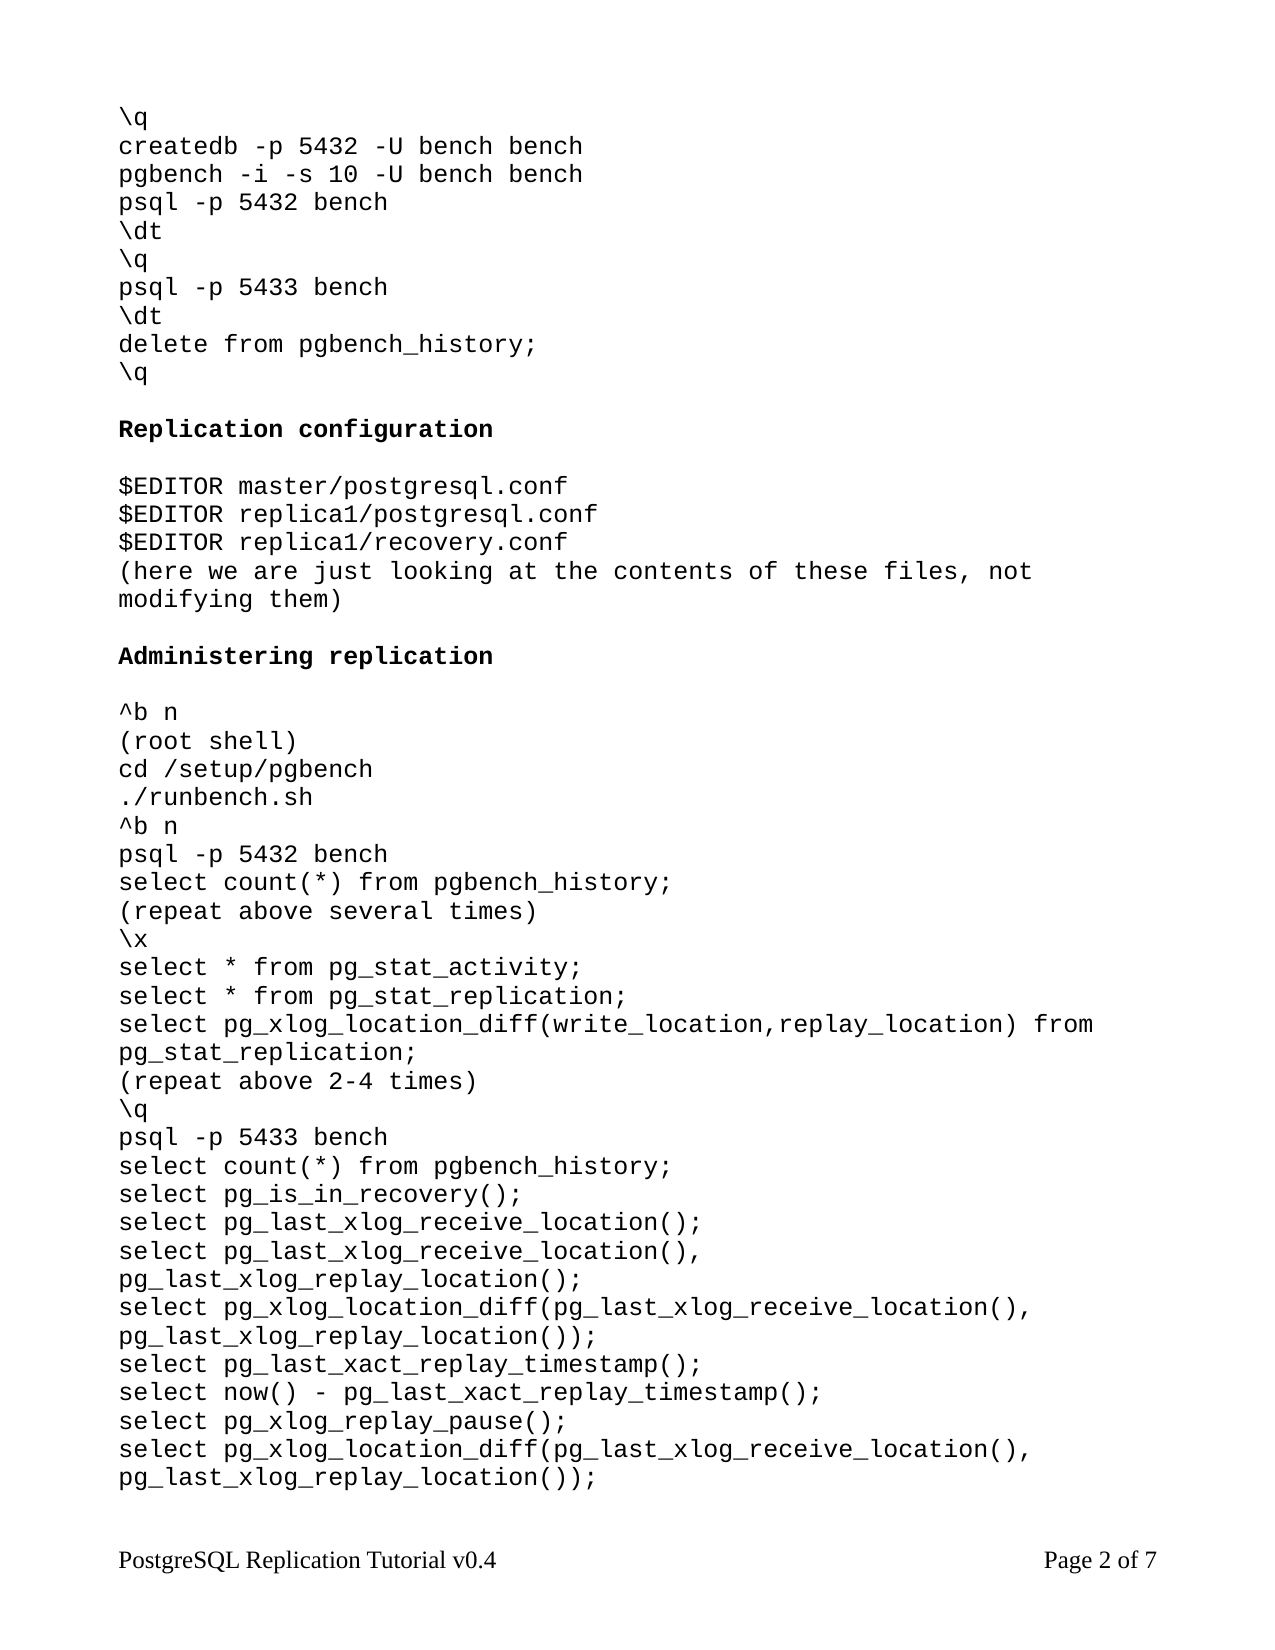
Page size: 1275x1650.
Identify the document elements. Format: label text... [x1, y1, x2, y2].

text ^b n [118, 700, 1157, 728]
text $EDITOR replica1/recovery.conf [118, 530, 1157, 558]
text $EDITOR replica1/postgresql.conf [118, 502, 1157, 530]
text \dt [118, 303, 1157, 332]
text select pg_last_xact_replay_timestamp(); [118, 1352, 1157, 1380]
text (root shell) [118, 728, 1157, 757]
text \dt [118, 218, 1157, 247]
text select pg_is_in_recovery(); [118, 1182, 1157, 1210]
text createdb -p 5432 -U bench bench [118, 133, 1157, 162]
text select pg_xlog_replay_pause(); [118, 1408, 1157, 1437]
text \q [118, 105, 1157, 133]
text \q [118, 247, 1157, 275]
text psql -p 5432 bench [118, 842, 1157, 870]
text select pg_xlog_location_diff(pg_last_xlog_receive_location(), pg_last_xlog_replay_location()); [118, 1295, 1157, 1352]
text cd /setup/pgbench [118, 757, 1157, 785]
text select pg_xlog_location_diff(pg_last_xlog_receive_location(), pg_last_xlog_replay_location()); [118, 1437, 1157, 1493]
text (repeat above 2-4 times) [118, 1068, 1157, 1097]
text pgbench -i -s 10 -U bench bench [118, 162, 1157, 190]
text select now() - pg_last_xact_replay_timestamp(); [118, 1380, 1157, 1408]
text psql -p 5433 bench [118, 1125, 1157, 1153]
text ^b n [118, 813, 1157, 842]
text delete from pgbench_history; [118, 332, 1157, 360]
text select * from pg_stat_activity; [118, 955, 1157, 983]
text select count(*) from pgbench_history; [118, 1153, 1157, 1182]
text select pg_xlog_location_diff(write_location,replay_location) from pg_stat_replication; [118, 1012, 1157, 1068]
text \q [118, 360, 1157, 388]
text psql -p 5432 bench [118, 190, 1157, 218]
text select pg_last_xlog_receive_location(), pg_last_xlog_replay_location(); [118, 1238, 1157, 1295]
text select * from pg_stat_replication; [118, 983, 1157, 1012]
text \q [118, 1097, 1157, 1125]
text Replication configuration [118, 417, 1157, 445]
text $EDITOR master/postgresql.conf [118, 473, 1157, 502]
text select count(*) from pgbench_history; [118, 870, 1157, 898]
text (here we are just looking at the contents of these files, not modifying them) [118, 558, 1157, 615]
text Administering replication [118, 643, 1157, 672]
text select pg_last_xlog_receive_location(); [118, 1210, 1157, 1238]
text \x [118, 927, 1157, 955]
text (repeat above several times) [118, 898, 1157, 927]
text psql -p 5433 bench [118, 275, 1157, 303]
text ./runbench.sh [118, 785, 1157, 813]
